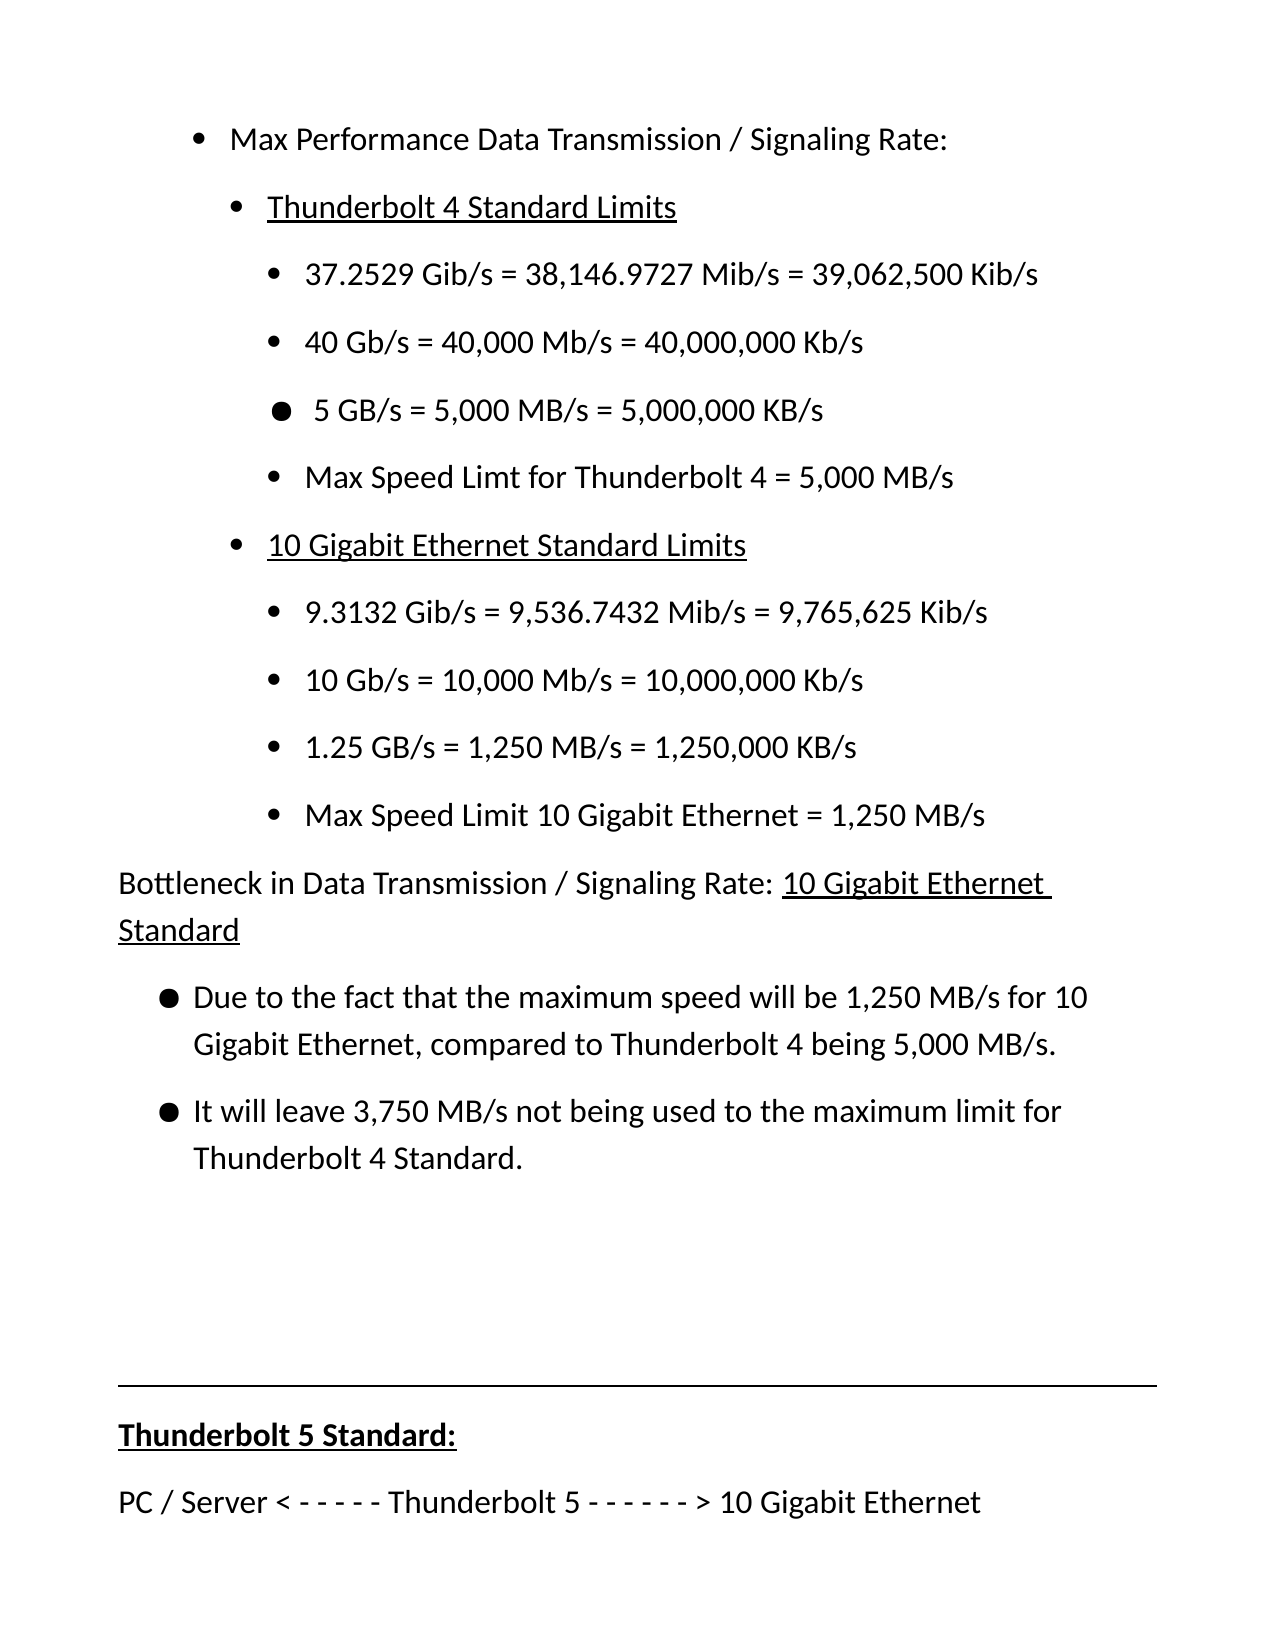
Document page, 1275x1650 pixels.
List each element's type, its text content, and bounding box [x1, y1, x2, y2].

text Thunderbolt 5 Standard: [118, 1414, 1157, 1455]
list Max Speed Limt for Thunderbolt 4 = 5,000 MB/s [268, 456, 1157, 497]
list 1.25 GB/s = 1,250 MB/s = 1,250,000 KB/s [268, 727, 1157, 767]
list 37.2529 Gib/s = 38,146.9727 Mib/s = 39,062,500 Kib/s [268, 253, 1157, 294]
list 5 GB/s = 5,000 MB/s = 5,000,000 KB/s [268, 388, 1157, 429]
list 10 Gb/s = 10,000 Mb/s = 10,000,000 Kb/s [268, 659, 1157, 700]
list It will leave 3,750 MB/s not being used to the maximum limit for Thunderbolt 4 Standard. [156, 1091, 1157, 1178]
list Max Speed Limit 10 Gigabit Ethernet = 1,250 MB/s [268, 794, 1157, 835]
list Thunderbolt 4 Standard Limits [231, 186, 1157, 226]
list Due to the fact that the maximum speed will be 1,250 MB/s for 10 Gigabit Ethernet, compared to Thunderbolt 4 being 5,000 MB/s. [156, 976, 1157, 1064]
list Max Performance Data Transmission / Signaling Rate: [193, 118, 1157, 159]
list 40 Gb/s = 40,000 Mb/s = 40,000,000 Kb/s [268, 321, 1157, 362]
text Bottleneck in Data Transmission / Signaling Rate: 10 Gigabit Ethernet Standard [118, 862, 1157, 949]
list 9.3132 Gib/s = 9,536.7432 Mib/s = 9,765,625 Kib/s [268, 591, 1157, 632]
list 10 Gigabit Ethernet Standard Limits [231, 524, 1157, 564]
text PC / Server < - - - - - Thunderbolt 5 - - - - - - > 10 Gigabit Ethernet [118, 1482, 1157, 1522]
